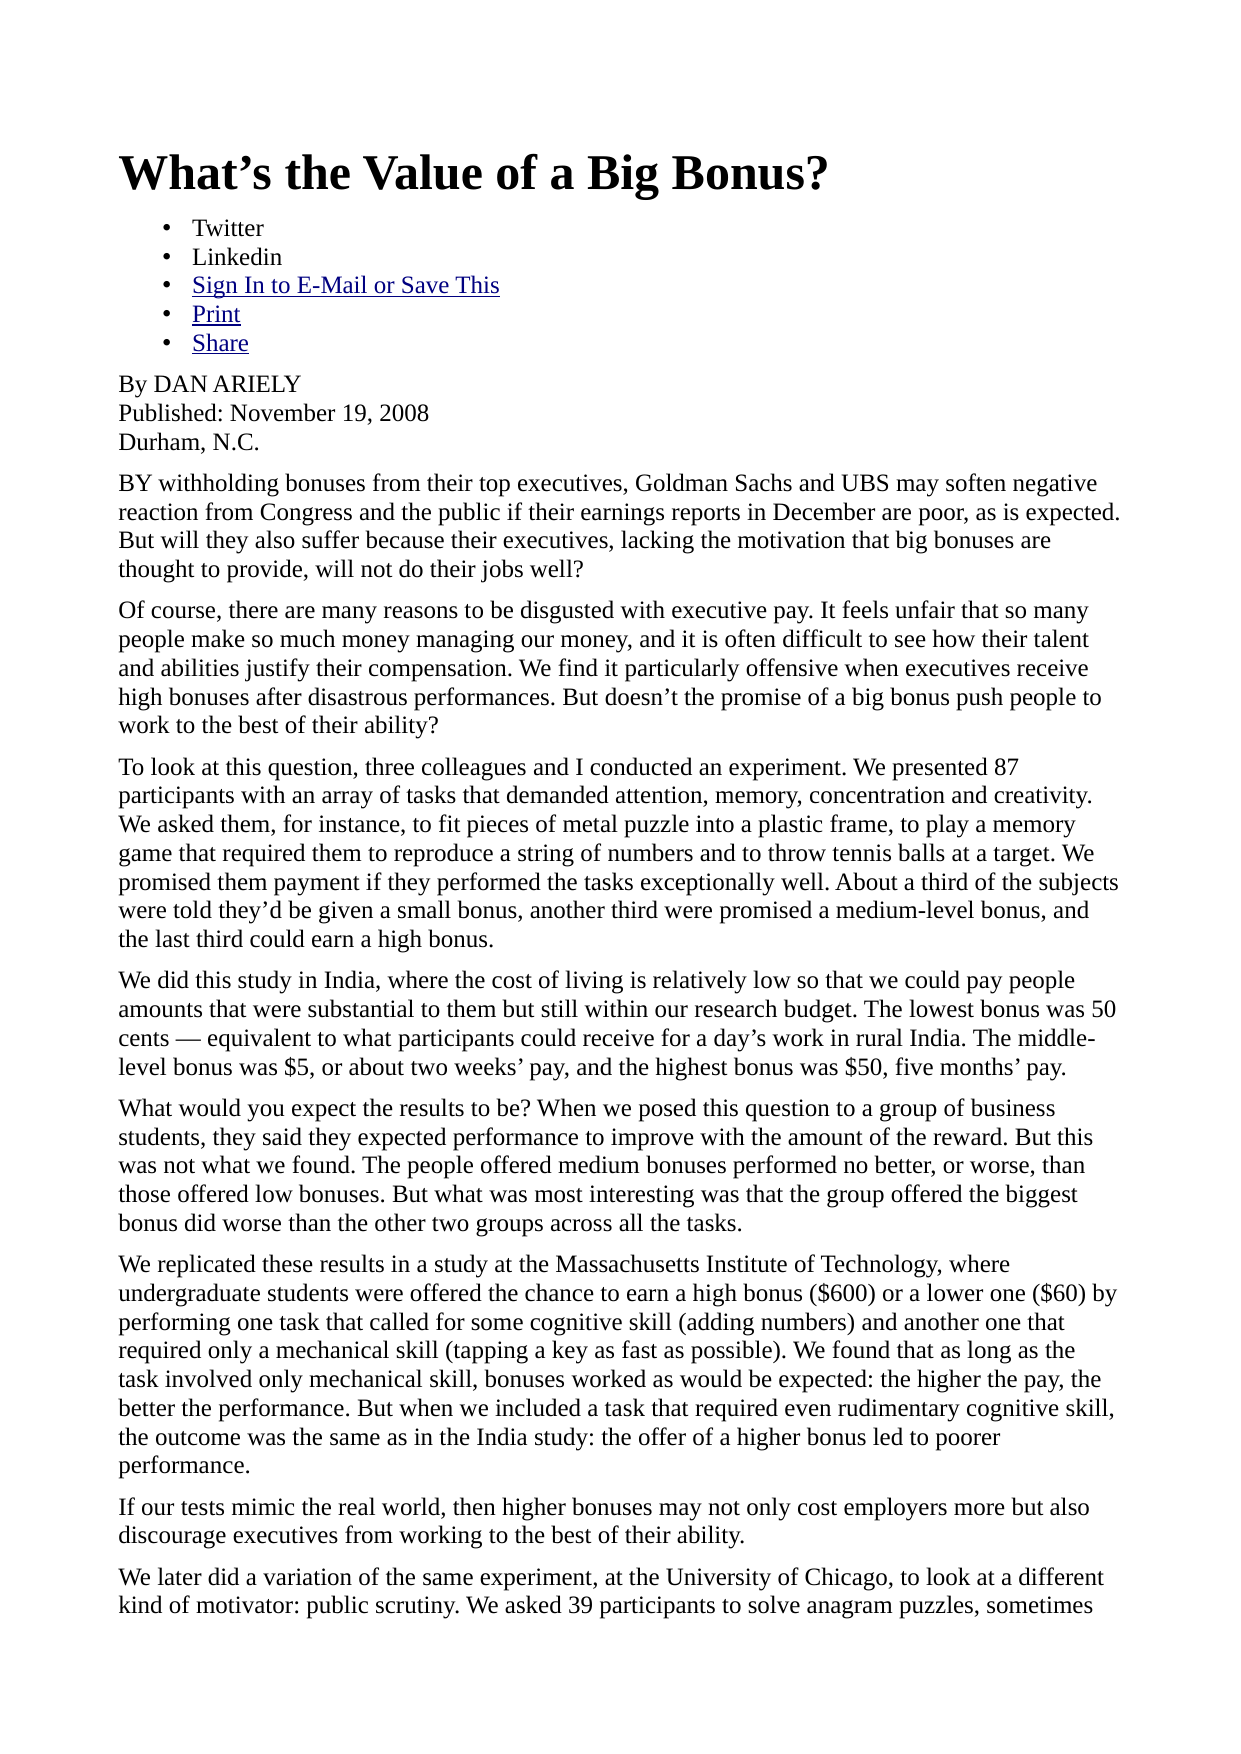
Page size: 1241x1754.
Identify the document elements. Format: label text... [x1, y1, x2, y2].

list Print [162, 299, 1122, 328]
text We later did a variation of the same experiment, at the University of Chicago, to look at a different kind of motivator: public scrutiny. We asked 39 participants to solve anagram puzzles, sometimes [118, 1562, 1122, 1619]
text By DAN ARIELY [118, 369, 1122, 398]
list Twitter [162, 213, 1122, 242]
list Share [162, 328, 1122, 357]
text If our tests mimic the real world, then higher bonuses may not only cost employers more but also discourage executives from working to the best of their ability. [118, 1492, 1122, 1549]
subtitle What’s the Value of a Big Bonus? [118, 143, 1122, 201]
text To look at this question, three colleagues and I conducted an experiment. We presented 87 participants with an array of tasks that demanded attention, memory, concentration and creativity. We asked them, for instance, to fit pieces of metal puzzle into a plastic frame, to play a memory game that required them to reproduce a string of numbers and to throw tennis balls at a target. We promised them payment if they performed the tasks exceptionally well. About a third of the subjects were told they’d be given a small bonus, another third were promised a medium-level bonus, and the last third could earn a high bonus. [118, 752, 1122, 953]
text We replicated these results in a study at the Massachusetts Institute of Technology, where undergraduate students were offered the chance to earn a high bonus ($600) or a lower one ($60) by performing one task that called for some cognitive skill (adding numbers) and another one that required only a mechanical skill (tapping a key as fast as possible). We found that as long as the task involved only mechanical skill, bonuses worked as would be expected: the higher the pay, the better the performance. But when we included a task that required even rudimentary cognitive skill, the outcome was the same as in the India study: the offer of a higher bonus led to poorer performance. [118, 1249, 1122, 1479]
text Published: November 19, 2008 [118, 398, 1122, 427]
text Durham, N.C. [118, 427, 1122, 456]
list Linkedin [162, 242, 1122, 271]
list Sign In to E-Mail or Save This [162, 271, 1122, 299]
text We did this study in India, where the cost of living is relatively low so that we could pay people amounts that were substantial to them but still within our research budget. The lowest bonus was 50 cents — equivalent to what participants could receive for a day’s work in rural India. The middle-level bonus was $5, or about two weeks’ pay, and the highest bonus was $50, five months’ pay. [118, 966, 1122, 1081]
text Of course, there are many reasons to be disgusted with executive pay. It feels unfair that so many people make so much money managing our money, and it is often difficult to see how their talent and abilities justify their compensation. We find it particularly offensive when executives receive high bonuses after disastrous performances. But doesn’t the promise of a big bonus push people to work to the best of their ability? [118, 596, 1122, 739]
text BY withholding bonuses from their top executives, Goldman Sachs and UBS may soften negative reaction from Congress and the public if their earnings reports in December are poor, as is expected. But will they also suffer because their executives, lacking the motivation that big bonuses are thought to provide, will not do their jobs well? [118, 468, 1122, 583]
text What would you expect the results to be? When we posed this question to a group of business students, they said they expected performance to improve with the amount of the reward. But this was not what we found. The people offered medium bonuses performed no better, or worse, than those offered low bonuses. But what was most interesting was that the group offered the biggest bonus did worse than the other two groups across all the tasks. [118, 1093, 1122, 1237]
